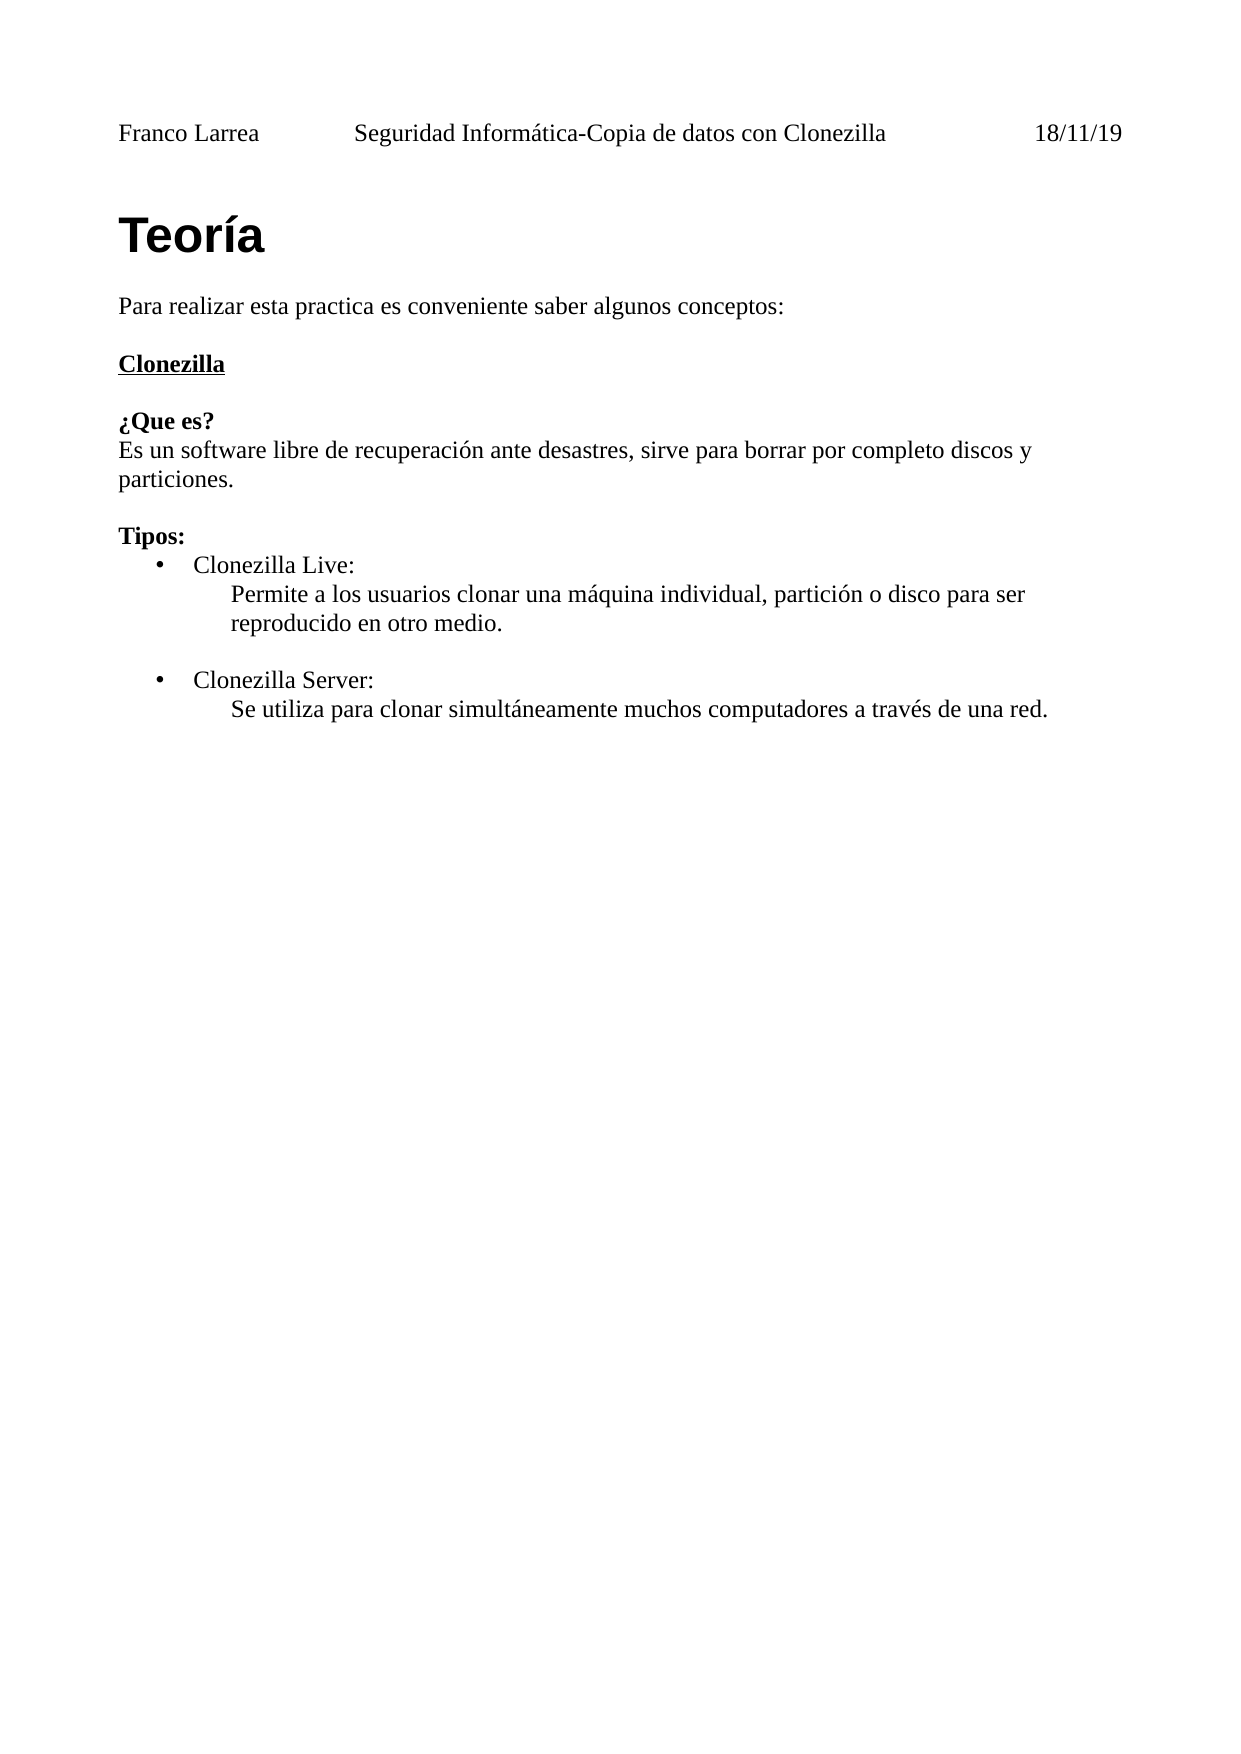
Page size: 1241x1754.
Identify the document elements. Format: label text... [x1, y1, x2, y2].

list Clonezilla Live: [156, 550, 1122, 579]
text Es un software libre de recuperación ante desastres, sirve para borrar por completo discos y particiones. [118, 435, 1122, 493]
text Teoría [118, 205, 1122, 263]
list Clonezilla Server: [156, 665, 1122, 694]
list Se utiliza para clonar simultáneamente muchos computadores a través de una red. [193, 694, 1122, 723]
list Permite a los usuarios clonar una máquina individual, partición o disco para ser reproducido en otro medio. [193, 579, 1122, 636]
text Clonezilla [118, 349, 1122, 378]
text Para realizar esta practica es conveniente saber algunos conceptos: [118, 291, 1122, 320]
text ¿Que es? [118, 406, 1122, 435]
text Tipos: [118, 521, 1122, 550]
